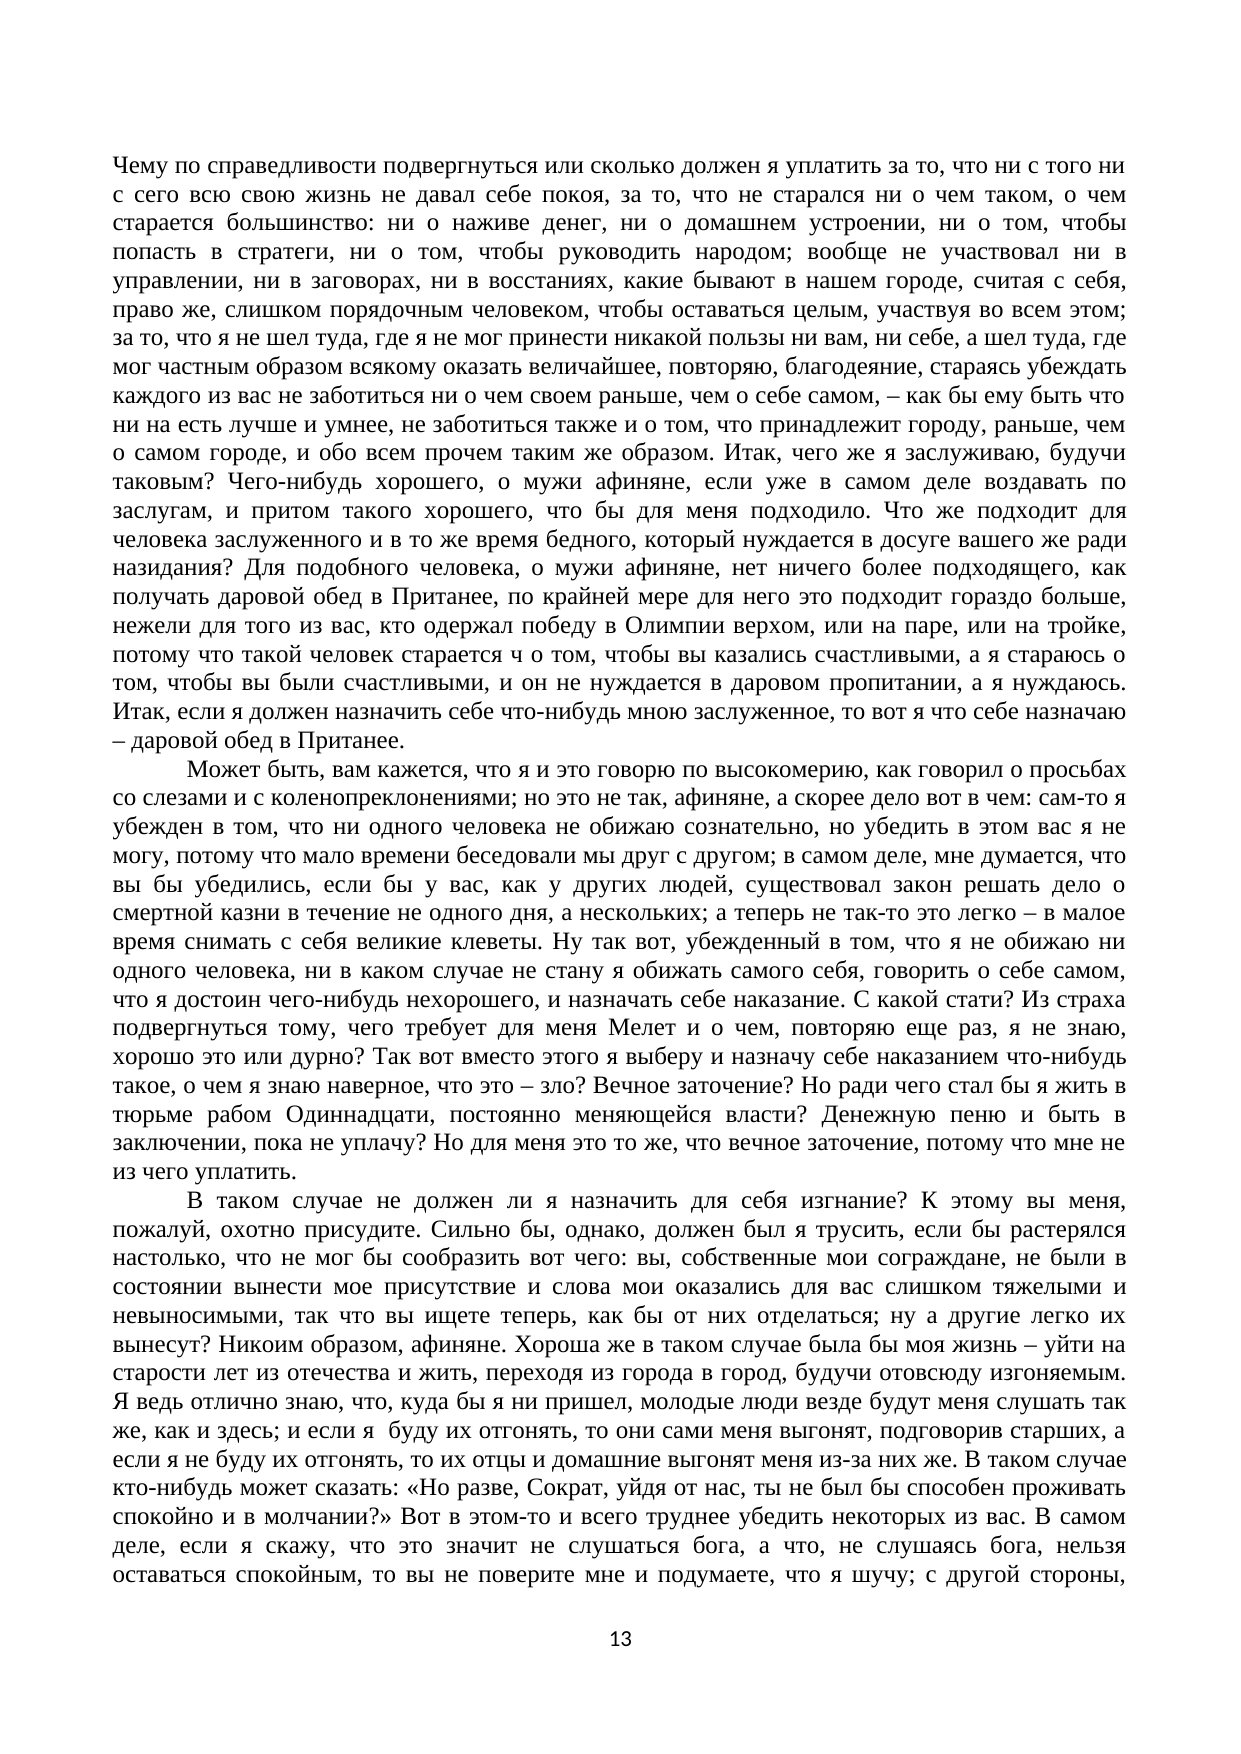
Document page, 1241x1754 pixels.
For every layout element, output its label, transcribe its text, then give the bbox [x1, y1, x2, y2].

text Чему по справедливости подвергнуться или сколько должен я уплатить за то, что ни с того ни с сего всю свою жизнь не давал себе покоя, за то, что не старался ни о чем таком, о чем старается большинство: ни о наживе денег, ни о домашнем устроении, ни о том, чтобы попасть в стратеги, ни о том, чтобы руководить народом; вообще не участвовал ни в управлении, ни в заговорах, ни в восстаниях, какие бывают в нашем городе, считая с себя, право же, слишком порядочным человеком, чтобы оставаться целым, участвуя во всем этом; за то, что я не шел туда, где я не мог принести никакой пользы ни вам, ни себе, а шел туда, где мог частным образом всякому оказать величайшее, повторяю, благодеяние, стараясь убеждать каждого из вас не заботиться ни о чем своем раньше, чем о себе самом, – как бы ему быть что ни на есть лучше и умнее, не заботиться также и о том, что принадлежит городу, раньше, чем о самом городе, и обо всем прочем таким же образом. Итак, чего же я заслуживаю, будучи таковым? Чего-нибудь хорошего, о мужи афиняне, если уже в самом деле воздавать по заслугам, и притом такого хорошего, что бы для меня подходило. Что же подходит для человека заслуженного и в то же время бедного, который нуждается в досуге вашего же ради назидания? Для подобного человека, о мужи афиняне, нет ничего более подходящего, как получать даровой обед в Пританее, по крайней мере для него это подходит гораздо больше, нежели для того из вас, кто одержал победу в Олимпии верхом, или на паре, или на тройке, потому что такой человек старается ч о том, чтобы вы казались счастливыми, а я стараюсь о том, чтобы вы были счастливыми, и он не нуждается в даровом пропитании, а я нуждаюсь. Итак, если я должен назначить себе что-нибудь мною заслуженное, то вот я что себе назначаю – даровой обед в Пританее. [112, 150, 1128, 754]
text Может быть, вам кажется, что я и это говорю по высокомерию, как говорил о просьбах со слезами и с коленопреклонениями; но это не так, афиняне, а скорее дело вот в чем: сам-то я убежден в том, что ни одного человека не обижаю сознательно, но убедить в этом вас я не могу, потому что мало времени беседовали мы друг с другом; в самом деле, мне думается, что вы бы убедились, если бы у вас, как у других людей, существовал закон решать дело о смертной казни в течение не одного дня, а нескольких; а теперь не так-то это легко – в малое время снимать с себя великие клеветы. Ну так вот, убежденный в том, что я не обижаю ни одного человека, ни в каком случае не стану я обижать самого себя, говорить о себе самом, что я достоин чего-нибудь нехорошего, и назначать себе наказание. С какой стати? Из страха подвергнуться тому, чего требует для меня Мелет и о чем, повторяю еще раз, я не знаю, хорошо это или дурно? Так вот вместо этого я выберу и назначу себе наказанием что-нибудь такое, о чем я знаю наверное, что это – зло? Вечное заточение? Но ради чего стал бы я жить в тюрьме рабом Одиннадцати, постоянно меняющейся власти? Денежную пеню и быть в заключении, пока не уплачу? Но для меня это то же, что вечное заточение, потому что мне не из чего уплатить. [112, 754, 1128, 1185]
text В таком случае не должен ли я назначить для себя изгнание? К этому вы меня, пожалуй, охотно присудите. Сильно бы, однако, должен был я трусить, если бы растерялся настолько, что не мог бы сообразить вот чего: вы, собственные мои сограждане, не были в состоянии вынести мое присутствие и слова мои оказались для вас слишком тяжелыми и невыносимыми, так что вы ищете теперь, как бы от них отделаться; ну а другие легко их вынесут? Никоим образом, афиняне. Хороша же в таком случае была бы моя жизнь – уйти на старости лет из отечества и жить, переходя из города в город, будучи отовсюду изгоняемым. Я ведь отлично знаю, что, куда бы я ни пришел, молодые люди везде будут меня слушать так же, как и здесь; и если я буду их отгонять, то они сами меня выгонят, подговорив старших, а если я не буду их отгонять, то их отцы и домашние выгонят меня из-за них же. В таком случае кто-нибудь может сказать: «Но разве, Сократ, уйдя от нас, ты не был бы способен проживать спокойно и в молчании?» Вот в этом-то и всего труднее убедить некоторых из вас. В самом деле, если я скажу, что это значит не слушаться бога, а что, не слушаясь бога, нельзя оставаться спокойным, то вы не поверите мне и подумаете, что я шучу; с другой стороны, [112, 1185, 1128, 1587]
